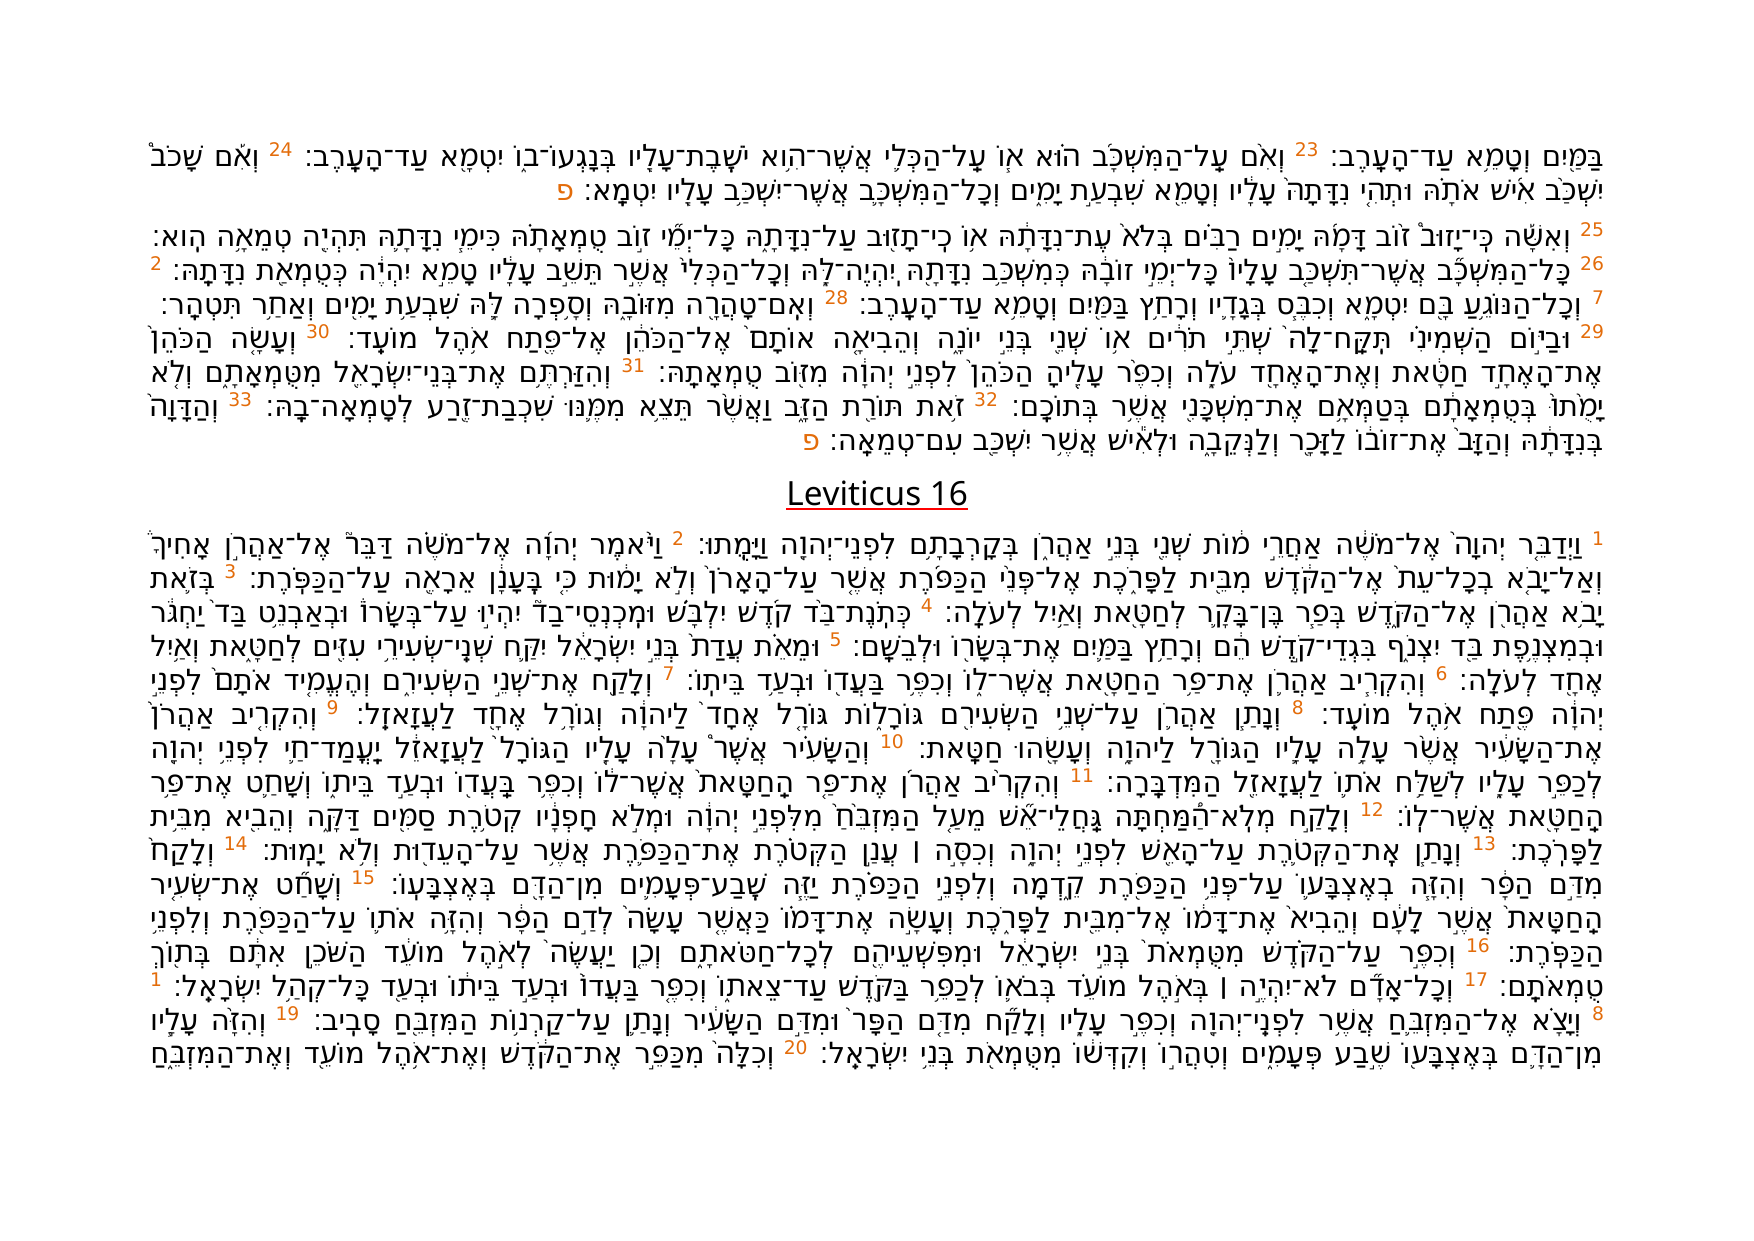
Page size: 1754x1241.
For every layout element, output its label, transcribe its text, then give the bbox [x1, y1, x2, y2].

text 1 וַיְדַבֵּ֤ר יְהוָה֙ אֶל־מֹשֶׁ֔ה אַחֲרֵ֣י מ֔וֹת שְׁנֵ֖י בְּנֵ֣י אַהֲרֹ֑ן בְּקָרְבָתָ֥ם לִפְנֵי־יְהוָ֖ה וַיָּמֻֽתוּ׃ 2 וַיֹּ֨אמֶר יְהוָ֜ה אֶל־מֹשֶׁ֗ה דַּבֵּר֮ אֶל־אַהֲרֹ֣ן אָחִיךָ֒ וְאַל־יָבֹ֤א בְכָל־עֵת֙ אֶל־הַקֹּ֔דֶשׁ מִבֵּ֖ית לַפָּרֹ֑כֶת אֶל־פְּנֵ֨י הַכַּפֹּ֜רֶת אֲשֶׁ֤ר עַל־הָאָרֹן֙ וְלֹ֣א יָמ֔וּת כִּ֚י בֶּֽעָנָ֔ן אֵרָאֶ֖ה עַל־הַכַּפֹּֽרֶת׃ ‬‬‬3 בְּזֹ֛את יָבֹ֥א אַהֲרֹ֖ן אֶל־הַקֹּ֑דֶשׁ בְּפַ֧ר בֶּן־בָּקָ֛ר לְחַטָּ֖את וְאַ֥יִל לְעֹלָֽה׃ ‬‬‬4 כְּתֹֽנֶת־בַּ֨ד קֹ֜דֶשׁ יִלְבָּ֗שׁ וּמִֽכְנְסֵי־בַד֮ יִהְי֣וּ עַל־בְּשָׂרוֹ֒ וּבְאַבְנֵ֥ט בַּד֙ יַחְגֹּ֔ר וּבְמִצְנֶ֥פֶת בַּ֖ד יִצְנֹ֑ף בִּגְדֵי־קֹ֣דֶשׁ הֵ֔ם וְרָחַ֥ץ בַּמַּ֛יִם אֶת־בְּשָׂר֖וֹ וּלְבֵשָֽׁם׃ ‬‬‬5 וּמֵאֵ֗ת עֲדַת֙ בְּנֵ֣י יִשְׂרָאֵ֔ל יִקַּ֛ח שְׁנֵֽי־שְׂעִירֵ֥י עִזִּ֖ים לְחַטָּ֑את וְאַ֥יִל אֶחָ֖ד לְעֹלָֽה׃ ‬‬‬6 וְהִקְרִ֧יב אַהֲרֹ֛ן אֶת־פַּ֥ר הַחַטָּ֖את אֲשֶׁר־ל֑וֹ וְכִפֶּ֥ר בַּעֲד֖וֹ וּבְעַ֥ד בֵּיתֽוֹ׃ ‬‬‬7 וְלָקַ֖ח אֶת־שְׁנֵ֣י הַשְּׂעִירִ֑ם וְהֶעֱמִ֤יד אֹתָם֙ לִפְנֵ֣י יְהוָ֔ה פֶּ֖תַח אֹ֥הֶל מוֹעֵֽד׃ ‬‬‬8 וְנָתַ֧ן אַהֲרֹ֛ן עַל־שְׁנֵ֥י הַשְּׂעִירִ֖ם גּוֹרָל֑וֹת גּוֹרָ֤ל אֶחָד֙ לַיהוָ֔ה וְגוֹרָ֥ל אֶחָ֖ד לַעֲזָאזֵֽל׃ ‬‬‬9 וְהִקְרִ֤יב אַהֲרֹן֙ אֶת־הַשָּׂעִ֔יר אֲשֶׁ֨ר עָלָ֥ה עָלָ֛יו הַגּוֹרָ֖ל לַיהוָ֑ה וְעָשָׂ֖הוּ חַטָּֽאת׃ ‬‬‬10 וְהַשָּׂעִ֗יר אֲשֶׁר֩ עָלָ֨ה עָלָ֤יו הַגּוֹרָל֙ לַעֲזָאזֵ֔ל יָֽעֳמַד־חַ֛י לִפְנֵ֥י יְהוָ֖ה לְכַפֵּ֣ר עָלָ֑יו לְשַׁלַּ֥ח אֹת֛וֹ לַעֲזָאזֵ֖ל הַמִּדְבָּֽרָה׃ ‬‬‬11 וְהִקְרִ֨יב אַהֲרֹ֜ן אֶת־פַּ֤ר הַֽחַטָּאת֙ אֲשֶׁר־ל֔וֹ וְכִפֶּ֥ר בַּֽעֲד֖וֹ וּבְעַ֣ד בֵּית֑וֹ וְשָׁחַ֛ט אֶת־פַּ֥ר הֽ͏ַחַטָּ֖את אֲשֶׁר־לֽוֹ׃ ‬‬‬12 וְלָקַ֣ח מְלֹֽא־הַ֠מַּחְתָּה גַּֽחֲלֵי־אֵ֞שׁ מֵעַ֤ל הַמִּזְבֵּ֙חַ֙ מִלִּפְנֵ֣י יְהוָ֔ה וּמְלֹ֣א חָפְנָ֔יו קְטֹ֥רֶת סַמִּ֖ים דַּקָּ֑ה וְהֵבִ֖יא מִבֵּ֥ית לַפָּרֹֽכֶת׃ ‬‬‬13 וְנָתַ֧ן אֶֽת־הַקְּטֹ֛רֶת עַל־הָאֵ֖שׁ לִפְנֵ֣י יְהוָ֑ה וְכִסָּ֣ה ׀ עֲנַ֣ן הַקְּטֹ֗רֶת אֶת־הַכַּפֹּ֛רֶת אֲשֶׁ֥ר עַל־הָעֵד֖וּת וְלֹ֥א יָמֽוּת׃ ‬‬‬14 וְלָקַח֙ מִדַּ֣ם הַפָּ֔ר וְהִזָּ֧ה בְאֶצְבָּע֛וֹ עַל־פְּנֵ֥י הַכַּפֹּ֖רֶת קֵ֑דְמָה וְלִפְנֵ֣י הַכַּפֹּ֗רֶת יַזֶּ֧ה שֶֽׁבַע־פְּעָמִ֛ים מִן־הַדָּ֖ם בְּאֶצְבָּעֽוֹ׃ ‬‬‬15 וְשָׁחַ֞ט אֶת־שְׂעִ֤יר הַֽחַטָּאת֙ אֲשֶׁ֣ר לָעָ֔ם וְהֵבִיא֙ אֶת־דָּמ֔וֹ אֶל־מִבֵּ֖ית לַפָּרֹ֑כֶת וְעָשָׂ֣ה אֶת־דָּמ֗וֹ כַּאֲשֶׁ֤ר עָשָׂה֙ לְדַ֣ם הַפָּ֔ר וְהִזָּ֥ה אֹת֛וֹ עַל־הַכַּפֹּ֖רֶת וְלִפְנֵ֥י הַכַּפֹּֽרֶת׃ ‬‬‬16 וְכִפֶּ֣ר עַל־הַקֹּ֗דֶשׁ מִטֻּמְאֹת֙ בְּנֵ֣י יִשְׂרָאֵ֔ל וּמִפִּשְׁעֵיהֶ֖ם לְכָל־חַטֹּאתָ֑ם וְכֵ֤ן יַעֲשֶׂה֙ לְאֹ֣הֶל מוֹעֵ֔ד הַשֹּׁכֵ֣ן אִתָּ֔ם בְּת֖וֹךְ טֻמְאֹתָֽם׃ ‬‬‬17 וְכָל־אָדָ֞ם לֹא־יִהְיֶ֣ה ׀ בְּאֹ֣הֶל מוֹעֵ֗ד בְּבֹא֛וֹ לְכַפֵּ֥ר בַּקֹּ֖דֶשׁ עַד־צֵאת֑וֹ וְכִפֶּ֤ר בַּעֲדוֹ֙ וּבְעַ֣ד בֵּית֔וֹ וּבְעַ֖ד כָּל־קְהַ֥ל יִשְׂרָאֵֽל׃ ‬‬‬18 וְיָצָ֗א אֶל־הַמִּזְבֵּ֛חַ אֲשֶׁ֥ר לִפְנֵֽי־יְהוָ֖ה וְכִפֶּ֣ר עָלָ֑יו וְלָקַ֞ח מִדַּ֤ם הַפָּר֙ וּמִדַּ֣ם הַשָּׂעִ֔יר וְנָתַ֛ן עַל־קַרְנ֥וֹת הַמִּזְבֵּ֖חַ סָבִֽיב׃ ‬‬‬19 וְהִזָּ֨ה עָלָ֧יו מִן־הַדָּ֛ם בְּאֶצְבָּע֖וֹ שֶׁ֣בַע פְּעָמִ֑ים וְטִהֲר֣וֹ וְקִדְּשׁ֔וֹ מִטֻּמְאֹ֖ת בְּנֵ֥י יִשְׂרָאֵֽל׃ ‬‬‬20 וְכִלָּה֙ מִכַּפֵּ֣ר אֶת־הַקֹּ֔דֶשׁ וְאֶת־אֹ֥הֶל מוֹעֵ֖ד וְאֶת־הַמִּזְבֵּ֑חַ וְהִקְרִ֖יב אֶת־הַשָּׂעִ֥יר הֶחָֽי׃ ‬‬‬21 וְסָמַ֨ךְ אַהֲרֹ֜ן אֶת־שְׁתֵּ֣י *ידו **יָדָ֗יו עַ֨ל רֹ֣אשׁ הַשָּׂעִיר֮ הַחַי֒ וְהִתְוַדָּ֣ה עָלָ֗יו אֶת־כָּל־עֲוֺנֹת֙ בְּנֵ֣י יִשְׂרָאֵ֔ל וְאֶת־כָּל־פִּשְׁעֵיהֶ֖ם לְכָל־חַטֹּאתָ֑ם וְנָתַ֤ן אֹתָם֙ עַל־רֹ֣אשׁ הַשָּׂעִ֔יר וְשִׁלַּ֛ח בְּיַד־אִ֥ישׁ עִתִּ֖י הַמִּדְבָּֽרָה׃ ‬‬‬22 וְנָשָׂ֨א הַשָּׂעִ֥יר עָלָ֛יו אֶת־כָּל־עֲוֺנֹתָ֖ם אֶל־אֶ֣רֶץ גְּזֵרָ֑ה וְשִׁלַּ֥ח אֶת־הַשָּׂעִ֖יר בַּמִּדְבָּֽר׃ ‬‬‬23 וּבָ֤א אַהֲרֹן֙ אֶל־אֹ֣הֶל מוֹעֵ֔ד וּפָשַׁט֙ אֶת־בִּגְדֵ֣י הַבָּ֔ד אֲשֶׁ֥ר לָבַ֖שׁ בְּבֹא֣וֹ אֶל־הַקֹּ֑דֶשׁ וְהִנִּיחָ֖ם שָֽׁם׃ ‬‬‬24 וְרָחַ֨ץ אֶת־בְּשָׂר֤וֹ בַמַּ֙יִם֙ בְּמָק֣וֹם קָד֔וֹשׁ וְלָבַ֖שׁ אֶת־בְּגָדָ֑יו וְיָצָ֗א וְעָשָׂ֤ה אֶת־עֹֽלָתוֹ֙ וְאֶת־עֹלַ֣ת הָעָ֔ם וְכִפֶּ֥ר בַּעֲד֖וֹ וּבְעַ֥ד הָעָֽם׃ ‬‬‬25 וְאֵ֛ת חֵ֥לֶב הַֽחַטָּ֖את יַקְטִ֥יר הַמִּזְבֵּֽחָה׃ ‬‬‬26 וְהַֽמְשַׁלֵּ֤חַ אֶת־הַשָּׂעִיר֙ לַֽעֲזָאזֵ֔ל יְכַבֵּ֣ס בְּגָדָ֔יו וְרָחַ֥ץ אֶת־בְּשָׂר֖וֹ בַּמָּ֑יִם וְאַחֲרֵי־כֵ֖ן יָב֥וֹא אֶל־הַֽמַּחֲנֶֽה׃ ‬‬‬27 וְאֵת֩ פַּ֨ר הֽ͏ַחַטָּ֜את וְאֵ֣ת ׀ שְׂעִ֣יר הַֽחַטָּ֗את אֲשֶׁ֨ר הוּבָ֤א אֶת־דָּמָם֙ לְכַפֵּ֣ר בַּקֹּ֔דֶשׁ יוֹצִ֖יא אֶל־מִח֣וּץ לַֽמַּחֲנֶ֑ה וְשָׂרְפ֣וּ בָאֵ֔שׁ אֶת־עֹרֹתָ֥ם וְאֶת־בְּשָׂרָ֖ם וְאֶת־פִּרְשָֽׁם׃ ‬‬‬28 וְהַשֹּׂרֵ֣ף אֹתָ֔ם יְכַבֵּ֣ס בְּגָדָ֔יו וְרָחַ֥ץ אֶת־בְּשָׂר֖וֹ בַּמָּ֑יִם וְאַחֲרֵי־כֵ֖ן יָב֥וֹא אֶל־הַֽמַּחֲנֶֽה׃ ‬‬‬29 וְהָיְתָ֥ה לָכֶ֖ם לְחֻקַּ֣ת עוֹלָ֑ם בַּחֹ֣דֶשׁ הַ֠שְּׁבִיעִי בֶּֽעָשׂ֨וֹר לַחֹ֜דֶשׁ תְּעַנּ֣וּ אֶת־נַפְשֹֽׁתֵיכֶ֗ם וְכָל־מְלָאכָה֙ לֹ֣א תַעֲשׂ֔וּ הָֽאֶזְרָ֔ח וְהַגֵּ֖ר הַגָּ֥ר בְּתוֹכְכֶֽם׃ ‬‬‬30 כִּֽי־בַיּ֥וֹם הַזֶּ֛ה יְכַפֵּ֥ר עֲלֵיכֶ֖ם לְטַהֵ֣ר אֶתְכֶ֑ם מִכֹּל֙ חַטֹּ֣אתֵיכֶ֔ם לִפְנֵ֥י יְהוָ֖ה תִּטְהָֽרוּ׃ ‬‬‬31 שַׁבַּ֨ת שַׁבָּת֥וֹן הִיא֙ לָכֶ֔ם וְעִנִּיתֶ֖ם אֶת־נַפְשֹׁתֵיכֶ֑ם חֻקַּ֖ת עוֹלָֽם׃ ‬‬‬32 וְכִפֶּ֨ר הַכֹּהֵ֜ן אֲשֶׁר־יִמְשַׁ֣ח אֹת֗וֹ וַאֲשֶׁ֤ר יְמַלֵּא֙ אֶת־יָד֔וֹ לְכַהֵ֖ן תַּ֣חַת אָבִ֑יו וְלָבַ֛שׁ אֶת־בִּגְדֵ֥י הַבָּ֖ד בִּגְדֵ֥י הַקֹּֽדֶשׁ׃ ‬‬‬33 וְכִפֶּר֙ אֶת־מִקְדַּ֣שׁ הַקֹּ֔דֶשׁ וְאֶת־אֹ֧הֶל מוֹעֵ֛ד וְאֶת־הַמִּזְבֵּ֖חַ יְכַפֵּ֑ר וְעַ֧ל הַכֹּהֲנִ֛ים וְעַל־כָּל־עַ֥ם הַקָּהָ֖ל יְכַפֵּֽר׃ ‬‬‬34 וְהָֽיְתָה־זֹּ֨את לָכֶ֜ם לְחֻקַּ֣ת עוֹלָ֗ם לְכַפֵּ֞ר עַל־בְּנֵ֤י יִשְׂרָאֵל֙ מִכָּל־חַטֹּאתָ֔ם אַחַ֖ת בַּשָּׁנָ֑ה וַיַּ֕עַשׂ כַּאֲשֶׁ֛ר צִוָּ֥ה יְהוָ֖ה אֶת־מֹשֶֽׁה׃ פ ‬‬‬‬‬‬‬‬‬‬‬‬‬‬‬‬‬‬‬‬‬‬‬‬‬‬‬‬‬‬‬‬‬‬‬‬ [150, 527, 1604, 1071]
text 25 וְאִשָּׁ֡ה כִּֽי־יָזוּב֩ ז֨וֹב דָּמָ֜הּ יָמִ֣ים רַבִּ֗ים בְּלֹא֙ עֶת־נִדָּתָ֔הּ א֥וֹ כִֽי־תָז֖וּב עַל־נִדָּתָ֑הּ כָּל־יְמֵ֞י ז֣וֹב טֻמְאָתָ֗הּ כִּימֵ֧י נִדָּתָ֛הּ תִּהְיֶ֖ה טְמֵאָ֥ה הִֽוא׃ ‬‬‬26 כָּל־הַמִּשְׁכָּ֞ב אֲשֶׁר־תִּשְׁכַּ֤ב עָלָיו֙ כָּל־יְמֵ֣י זוֹבָ֔הּ כְּמִשְׁכַּ֥ב נִדָּתָ֖הּ יִֽהְיֶה־לָּ֑הּ וְכָֽל־הַכְּלִי֙ אֲשֶׁ֣ר תֵּשֵׁ֣ב עָלָ֔יו טָמֵ֣א יִהְיֶ֔ה כְּטֻמְאַ֖ת נִדָּתָֽהּ׃ ‬‬‬27 וְכָל־הַנּוֹגֵ֥עַ בָּ֖ם יִטְמָ֑א וְכִבֶּ֧ס בְּגָדָ֛יו וְרָחַ֥ץ בַּמַּ֖יִם וְטָמֵ֥א עַד־הָעָֽרֶב׃ ‬‬‬28 וְאִֽם־טָהֲרָ֖ה מִזּוֹבָ֑הּ וְסָ֥פְרָה לָּ֛הּ שִׁבְעַ֥ת יָמִ֖ים וְאַחַ֥ר תִּטְהָֽר׃ ‬‬‬29 וּבַיּ֣וֹם הַשְּׁמִינִ֗י תִּֽקַּֽח־לָהּ֙ שְׁתֵּ֣י תֹרִ֔ים א֥וֹ שְׁנֵ֖י בְּנֵ֣י יוֹנָ֑ה וְהֵבִיאָ֤ה אוֹתָם֙ אֶל־הַכֹּהֵ֔ן אֶל־פֶּ֖תַח אֹ֥הֶל מוֹעֵֽד׃ ‬‬‬30 וְעָשָׂ֤ה הַכֹּהֵן֙ אֶת־הָאֶחָ֣ד חַטָּ֔את וְאֶת־הָאֶחָ֖ד עֹלָ֑ה וְכִפֶּ֨ר עָלֶ֤יהָ הַכֹּהֵן֙ לִפְנֵ֣י יְהוָ֔ה מִזּ֖וֹב טֻמְאָתָֽהּ׃ ‬‬‬31 וְהִזַּרְתֶּ֥ם אֶת־בְּנֵי־יִשְׂרָאֵ֖ל מִטֻּמְאָתָ֑ם וְלֹ֤א יָמֻ֙תוּ֙ בְּטֻמְאָתָ֔ם בְּטַמְּאָ֥ם אֶת־מִשְׁכָּנִ֖י אֲשֶׁ֥ר בְּתוֹכָֽם׃ ‬‬‬32 זֹ֥את תּוֹרַ֖ת הַזָּ֑ב וַאֲשֶׁ֨ר תֵּצֵ֥א מִמֶּ֛נּוּ שִׁכְבַת־זֶ֖רַע לְטָמְאָה־בָֽהּ׃ ‬‬‬33 וְהַדָּוָה֙ בְּנִדָּתָ֔הּ וְהַזָּב֙ אֶת־זוֹב֔וֹ לַזָּכָ֖ר וְלַנְּקֵבָ֑ה וּלְאִ֕ישׁ אֲשֶׁ֥ר יִשְׁכַּ֖ב עִם־טְמֵאָֽה׃ פ ‬‬‬‬‬‬‬‬‬‬‬‬ [150, 219, 1604, 457]
text 18 וְאִשָּׁ֕ה אֲשֶׁ֨ר יִשְׁכַּ֥ב אִ֛ישׁ אֹתָ֖הּ שִׁכְבַת־זָ֑רַע וְרָחֲצ֣וּ בַמַּ֔יִם וְטָמְא֖וּ עַד־הָעָֽרֶב׃ ‬‬‬19 וְאִשָּׁה֙ כִּֽי־תִהְיֶ֣ה זָבָ֔ה דָּ֛ם יִהְיֶ֥ה זֹבָ֖הּ בִּבְשָׂרָ֑הּ שִׁבְעַ֤ת יָמִים֙ תִּהְיֶ֣ה בְנִדָּתָ֔הּ וְכָל־הַנֹּגֵ֥עַ בָּ֖הּ יִטְמָ֥א עַד־הָעָֽרֶב׃ ‬‬‬20 וְכֹל֩ אֲשֶׁ֨ר תִּשְׁכַּ֥ב עָלָ֛יו בְּנִדָּתָ֖הּ יִטְמָ֑א וְכֹ֛ל אֲשֶׁר־תֵּשֵׁ֥ב עָלָ֖יו יִטְמָֽא׃ ‬‬‬21 וְכָל־הַנֹּגֵ֖עַ בְּמִשְׁכָּבָ֑הּ יְכַבֵּ֧ס בְּגָדָ֛יו וְרָחַ֥ץ בַּמַּ֖יִם וְטָמֵ֥א עַד־הָעָֽרֶב׃ ‬‬‬22 וְכָל־הַנֹּגֵ֔עַ בְּכָל־כְּלִ֖י אֲשֶׁר־תֵּשֵׁ֣ב עָלָ֑יו יְכַבֵּ֧ס בְּגָדָ֛יו וְרָחַ֥ץ בַּמַּ֖יִם וְטָמֵ֥א עַד־הָעָֽרֶב׃ ‬‬‬23 וְאִ֨ם עַֽל־הַמִּשְׁכָּ֜ב ה֗וּא א֧וֹ עַֽל־הַכְּלִ֛י אֲשֶׁר־הִ֥וא יֹשֶֽׁבֶת־עָלָ֖יו בְּנָגְעוֹ־ב֑וֹ יִטְמָ֖א עַד־הָעָֽרֶב׃ ‬‬‬24 וְאִ֡ם שָׁכֹב֩ יִשְׁכַּ֨ב אִ֜ישׁ אֹתָ֗הּ וּתְהִ֤י נִדָּתָהּ֙ עָלָ֔יו וְטָמֵ֖א שִׁבְעַ֣ת יָמִ֑ים וְכָל־הַמִּשְׁכָּ֛ב אֲשֶׁר־יִשְׁכַּ֥ב עָלָ֖יו יִטְמָֽא׃ פ ‬‬‬‬‬‬‬‬‬‬ [150, 139, 1604, 207]
text Leviticus 16 [150, 469, 1604, 515]
